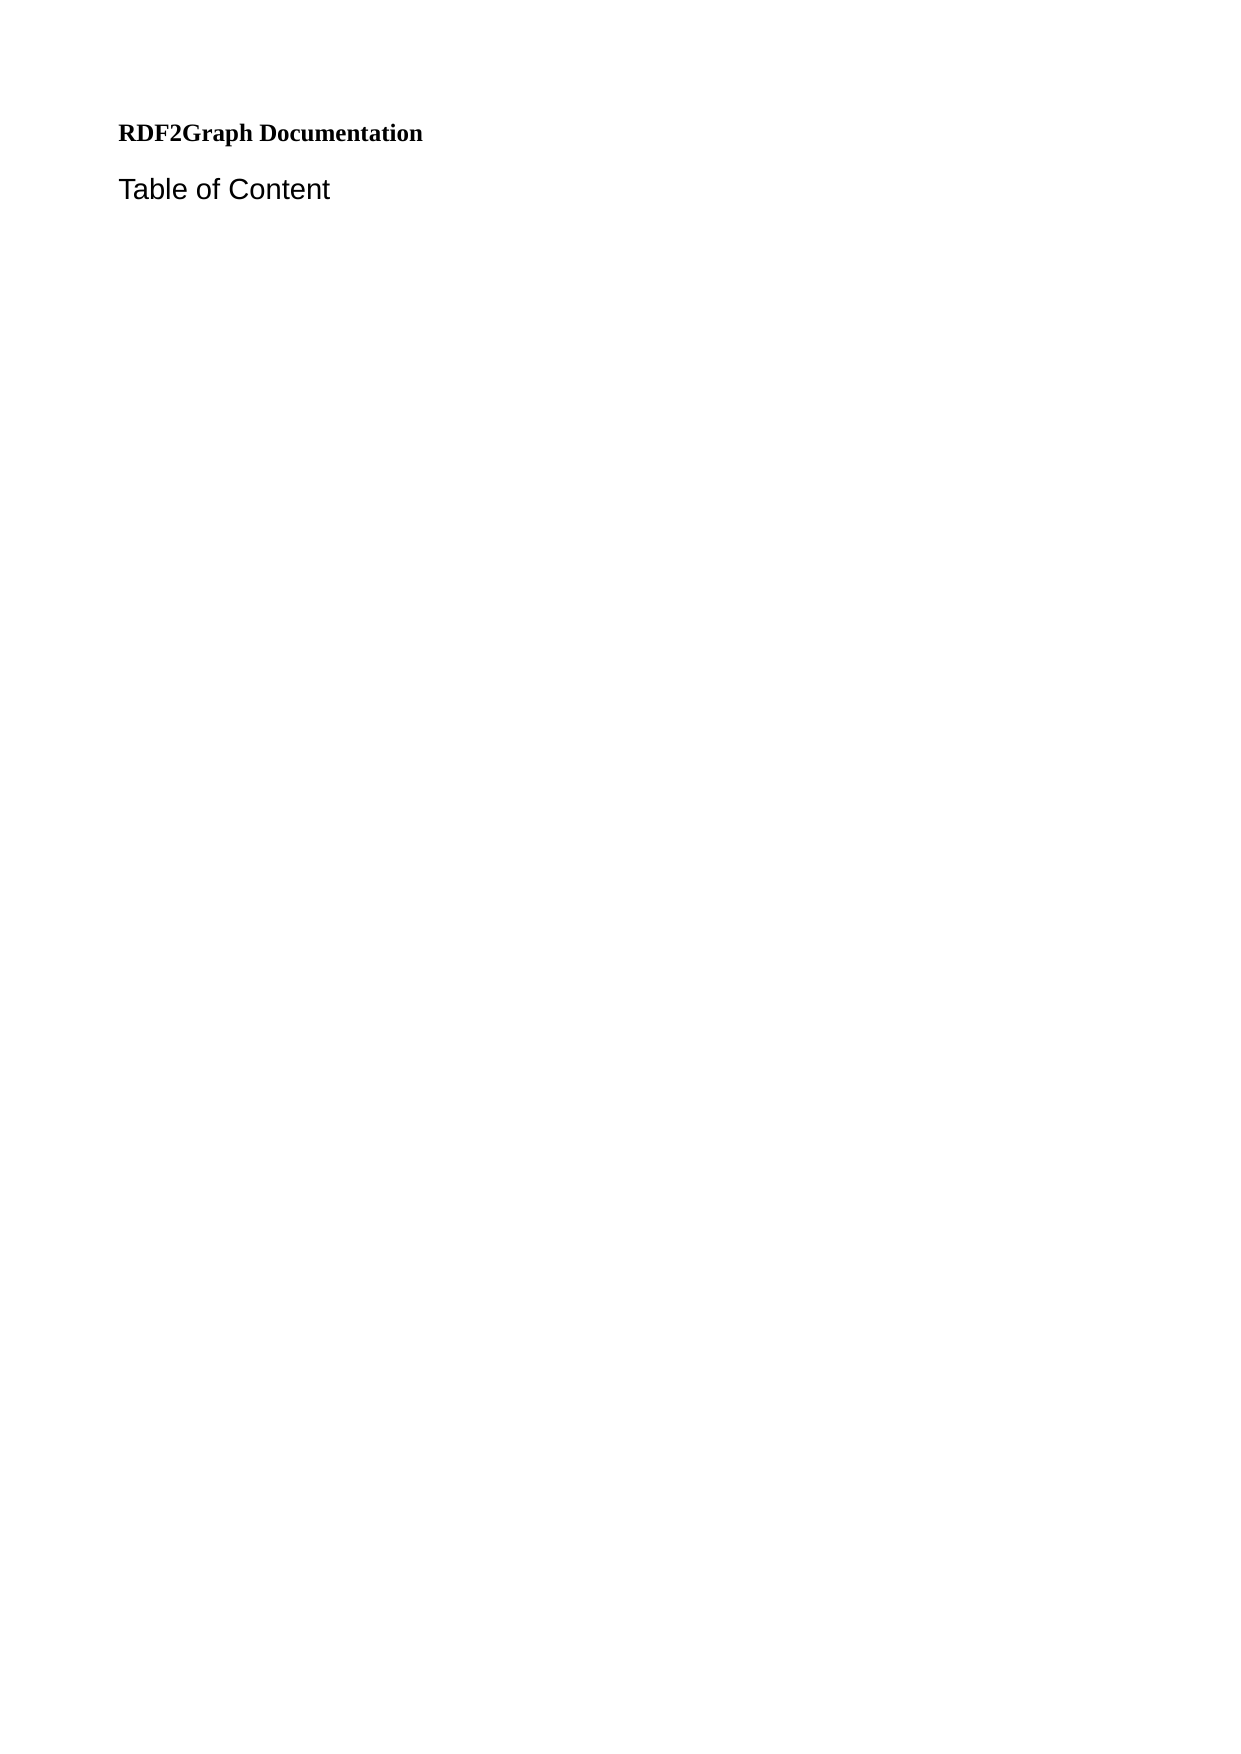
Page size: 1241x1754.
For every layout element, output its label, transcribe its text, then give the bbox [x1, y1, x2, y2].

subtitle Table of Content [118, 172, 1122, 205]
text RDF2Graph Documentation [118, 118, 1122, 147]
